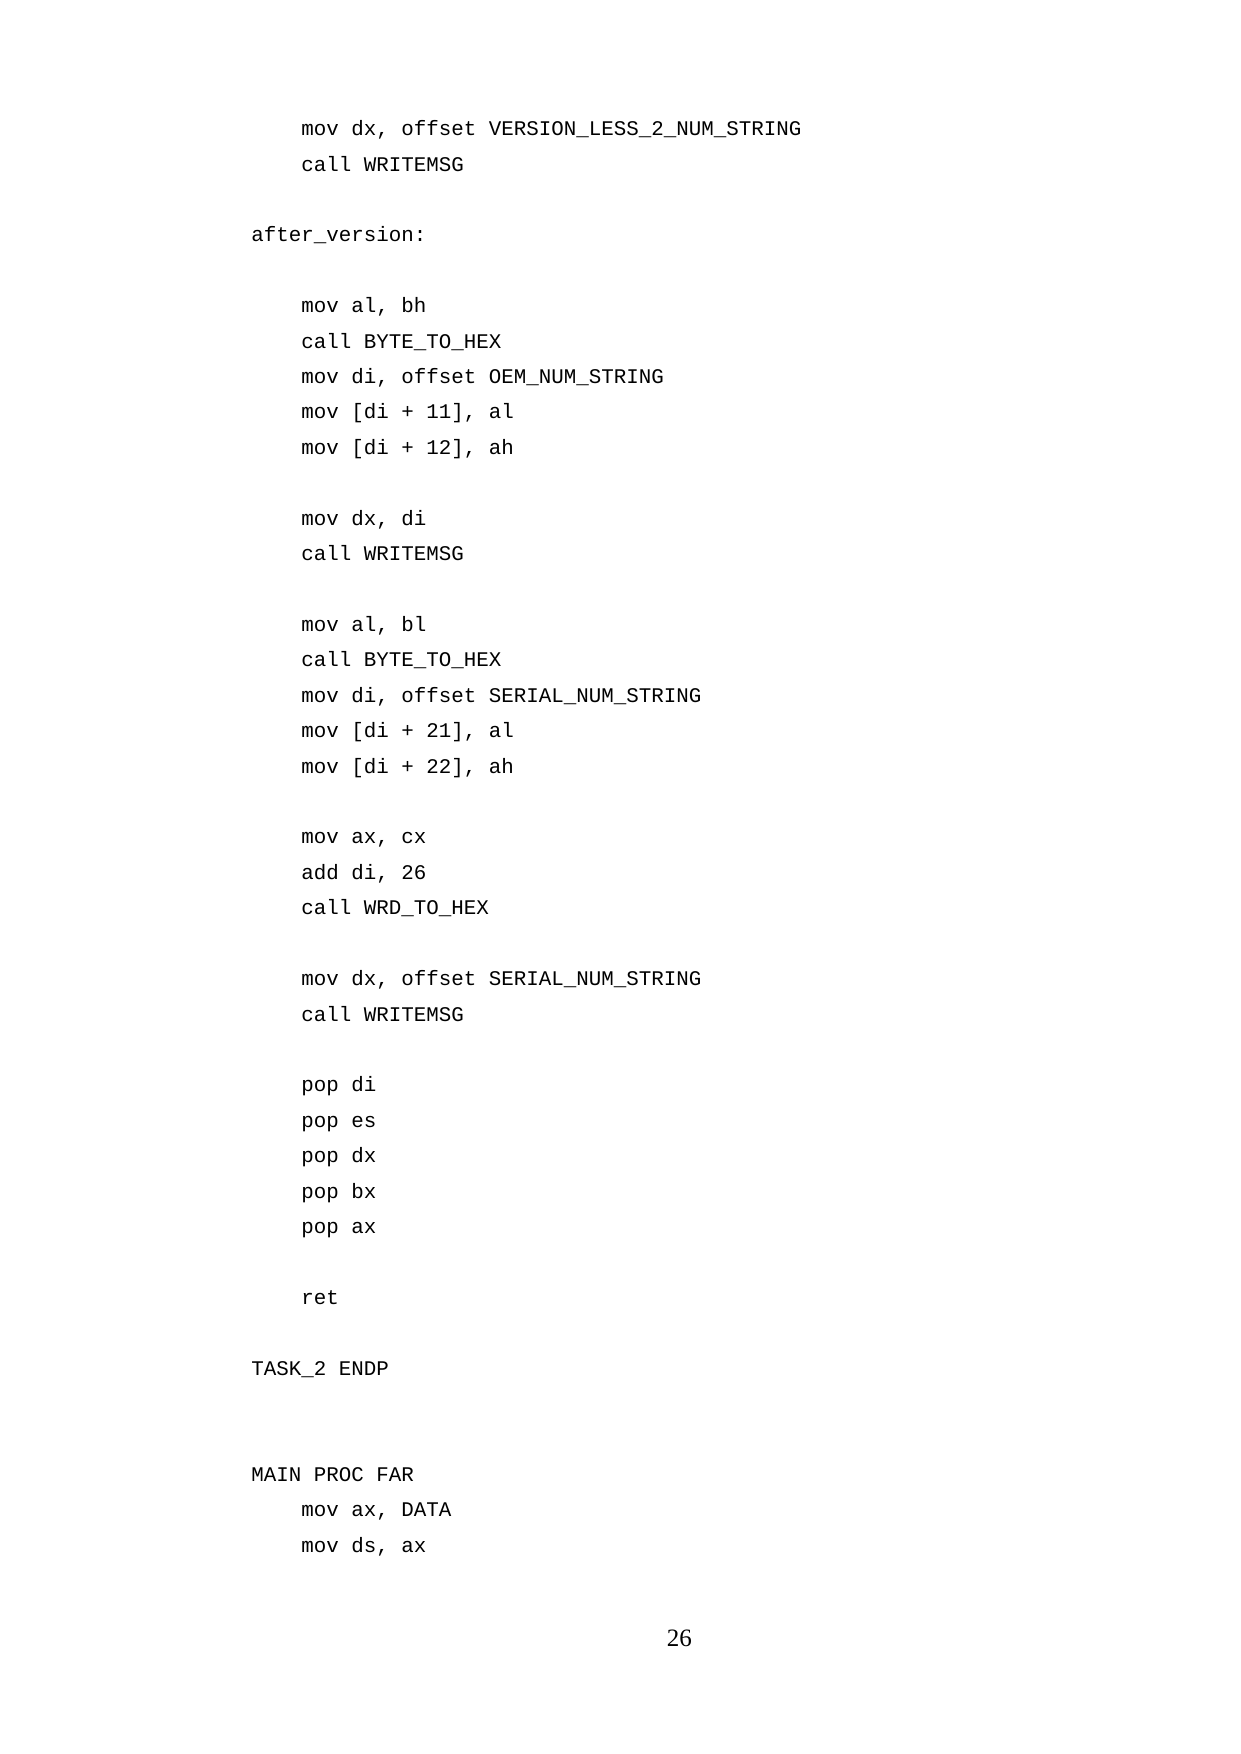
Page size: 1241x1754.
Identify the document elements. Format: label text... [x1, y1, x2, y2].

text call WRITEMSG [177, 153, 1181, 177]
text mov al, bh [177, 295, 1181, 319]
text mov [di + 21], al [177, 720, 1181, 744]
text mov ds, ax [177, 1535, 1181, 1558]
text call WRITEMSG [177, 543, 1181, 567]
text mov [di + 12], ah [177, 437, 1181, 461]
text call WRITEMSG [177, 1003, 1181, 1027]
text call BYTE_TO_HEX [177, 331, 1181, 354]
text mov dx, di [177, 508, 1181, 531]
text pop dx [177, 1145, 1181, 1169]
text mov al, bl [177, 614, 1181, 638]
text pop es [177, 1110, 1181, 1133]
text pop ax [177, 1216, 1181, 1240]
text pop bx [177, 1181, 1181, 1204]
text mov ax, DATA [177, 1499, 1181, 1523]
text MAIN PROC FAR [177, 1464, 1181, 1488]
text pop di [177, 1074, 1181, 1098]
text mov [di + 11], al [177, 401, 1181, 425]
text ret [177, 1287, 1181, 1311]
text mov di, offset OEM_NUM_STRING [177, 366, 1181, 390]
text TASK_2 ENDP [177, 1358, 1181, 1381]
text call WRD_TO_HEX [177, 897, 1181, 921]
text add di, 26 [177, 862, 1181, 886]
text mov [di + 22], ah [177, 756, 1181, 779]
text mov di, offset SERIAL_NUM_STRING [177, 685, 1181, 708]
text mov dx, offset VERSION_LESS_2_NUM_STRING [177, 118, 1181, 142]
text mov dx, offset SERIAL_NUM_STRING [177, 968, 1181, 992]
text after_version: [177, 224, 1181, 248]
text call BYTE_TO_HEX [177, 649, 1181, 673]
text mov ax, cx [177, 826, 1181, 850]
